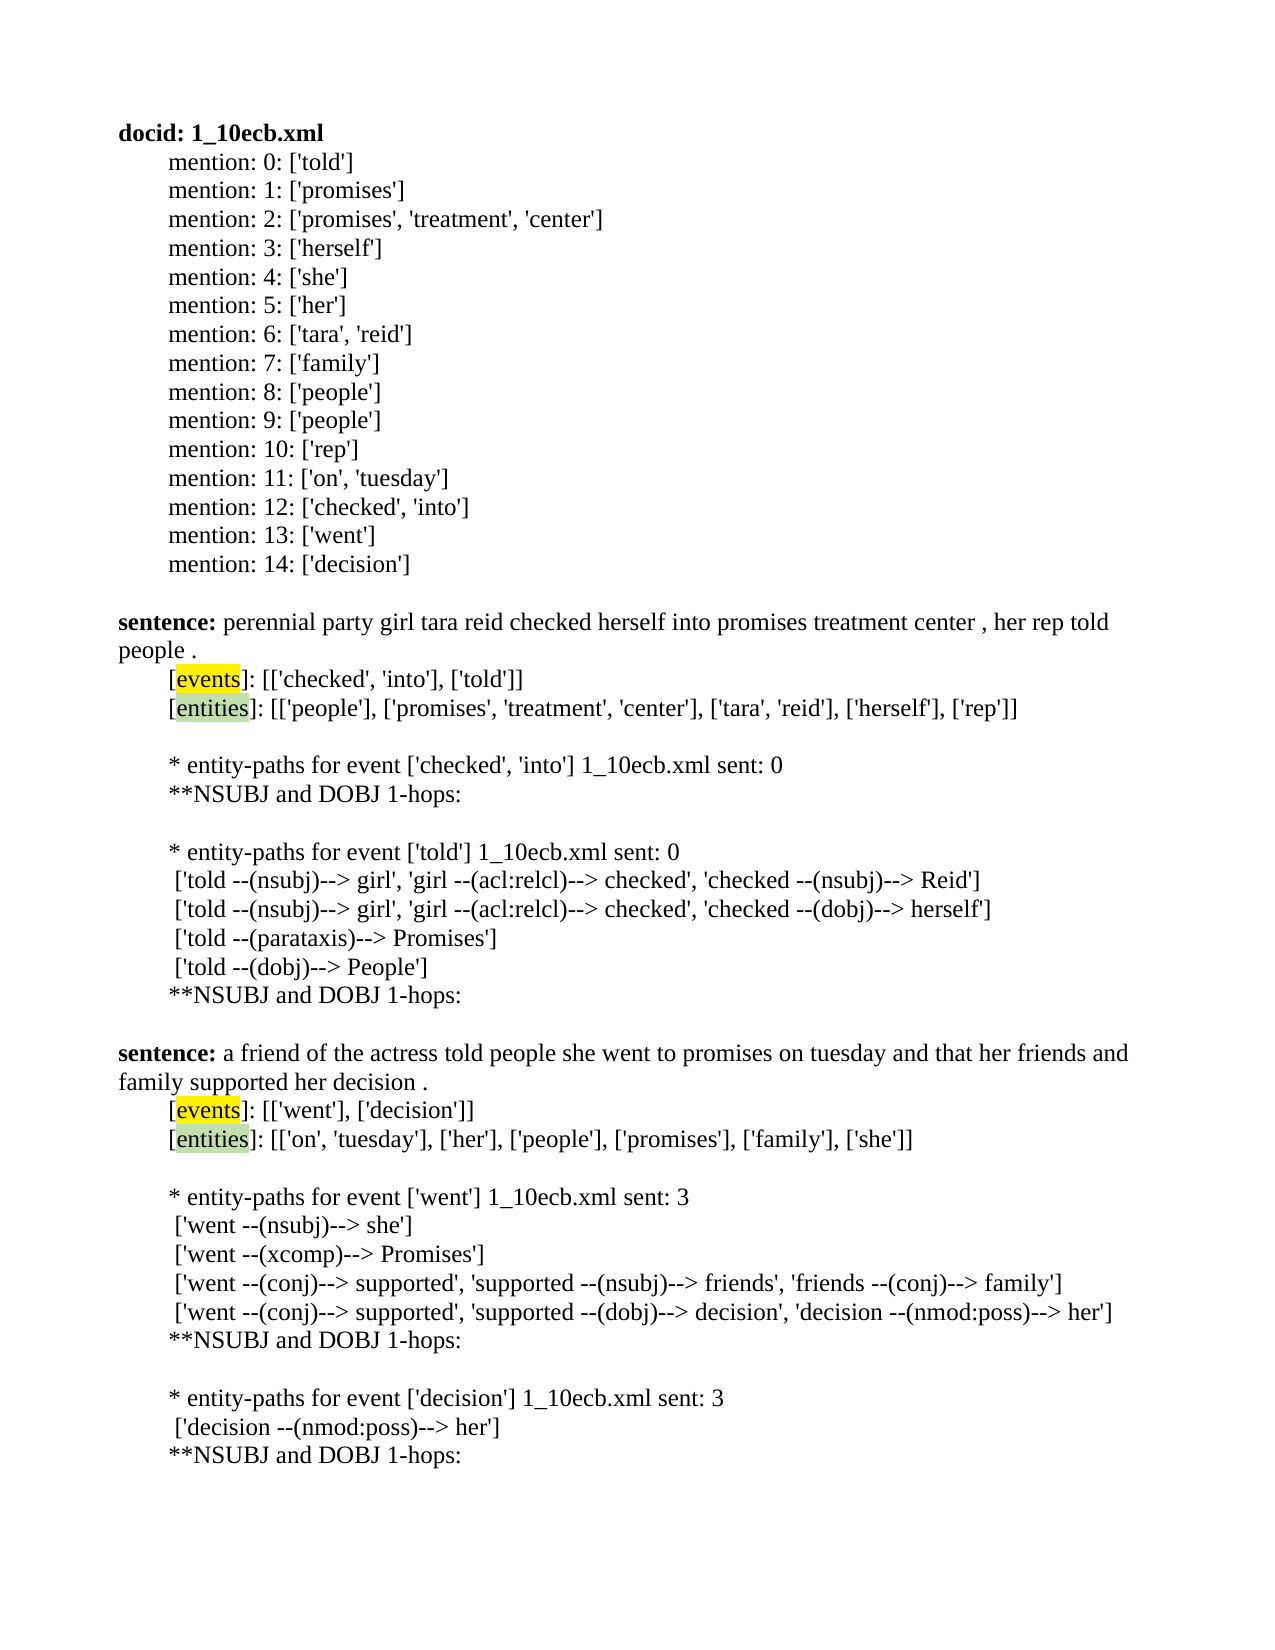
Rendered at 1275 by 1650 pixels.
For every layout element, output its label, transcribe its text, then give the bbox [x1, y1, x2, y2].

text mention: 11: ['on', 'tuesday'] [118, 463, 1157, 492]
text mention: 5: ['her'] [118, 291, 1157, 319]
text mention: 13: ['went'] [118, 521, 1157, 549]
text ['decision --(nmod:poss)--> her'] [118, 1412, 1157, 1441]
text ['went --(nsubj)--> she'] [118, 1211, 1157, 1239]
text * entity-paths for event ['checked', 'into'] 1_10ecb.xml sent: 0 [118, 751, 1157, 779]
text mention: 8: ['people'] [118, 377, 1157, 406]
text mention: 3: ['herself'] [118, 233, 1157, 262]
text sentence: perennial party girl tara reid checked herself into promises treatment center , her rep told people . [118, 607, 1157, 664]
text mention: 6: ['tara', 'reid'] [118, 319, 1157, 348]
text **NSUBJ and DOBJ 1-hops: [118, 981, 1157, 1009]
text mention: 12: ['checked', 'into'] [118, 492, 1157, 521]
text **NSUBJ and DOBJ 1-hops: [118, 1326, 1157, 1354]
text **NSUBJ and DOBJ 1-hops: [118, 779, 1157, 808]
text mention: 0: ['told'] [118, 147, 1157, 176]
text * entity-paths for event ['went'] 1_10ecb.xml sent: 3 [118, 1182, 1157, 1211]
text ['told --(nsubj)--> girl', 'girl --(acl:relcl)--> checked', 'checked --(nsubj)--> Reid'] [118, 866, 1157, 894]
text ['went --(conj)--> supported', 'supported --(nsubj)--> friends', 'friends --(conj)--> family'] [118, 1268, 1157, 1297]
text docid: 1_10ecb.xml [118, 118, 1157, 147]
text ['told --(dobj)--> People'] [118, 952, 1157, 981]
text [events]: [['checked', 'into'], ['told']] [118, 664, 1157, 693]
text **NSUBJ and DOBJ 1-hops: [118, 1441, 1157, 1469]
text mention: 9: ['people'] [118, 406, 1157, 434]
text mention: 14: ['decision'] [118, 549, 1157, 578]
text * entity-paths for event ['told'] 1_10ecb.xml sent: 0 [118, 837, 1157, 866]
text [entities]: [['people'], ['promises', 'treatment', 'center'], ['tara', 'reid'], ['herself'], ['rep']] [118, 693, 1157, 722]
text mention: 4: ['she'] [118, 262, 1157, 291]
text mention: 10: ['rep'] [118, 434, 1157, 463]
text mention: 1: ['promises'] [118, 176, 1157, 204]
text ['went --(xcomp)--> Promises'] [118, 1239, 1157, 1268]
text ['told --(nsubj)--> girl', 'girl --(acl:relcl)--> checked', 'checked --(dobj)--> herself'] [118, 894, 1157, 923]
text sentence: a friend of the actress told people she went to promises on tuesday and that her friends and family supported her decision . [118, 1038, 1157, 1096]
text mention: 7: ['family'] [118, 348, 1157, 377]
text [entities]: [['on', 'tuesday'], ['her'], ['people'], ['promises'], ['family'], ['she']] [118, 1124, 1157, 1153]
text [events]: [['went'], ['decision']] [118, 1096, 1157, 1124]
text * entity-paths for event ['decision'] 1_10ecb.xml sent: 3 [118, 1383, 1157, 1412]
text ['went --(conj)--> supported', 'supported --(dobj)--> decision', 'decision --(nmod:poss)--> her'] [118, 1297, 1157, 1326]
text mention: 2: ['promises', 'treatment', 'center'] [118, 204, 1157, 233]
text ['told --(parataxis)--> Promises'] [118, 923, 1157, 952]
